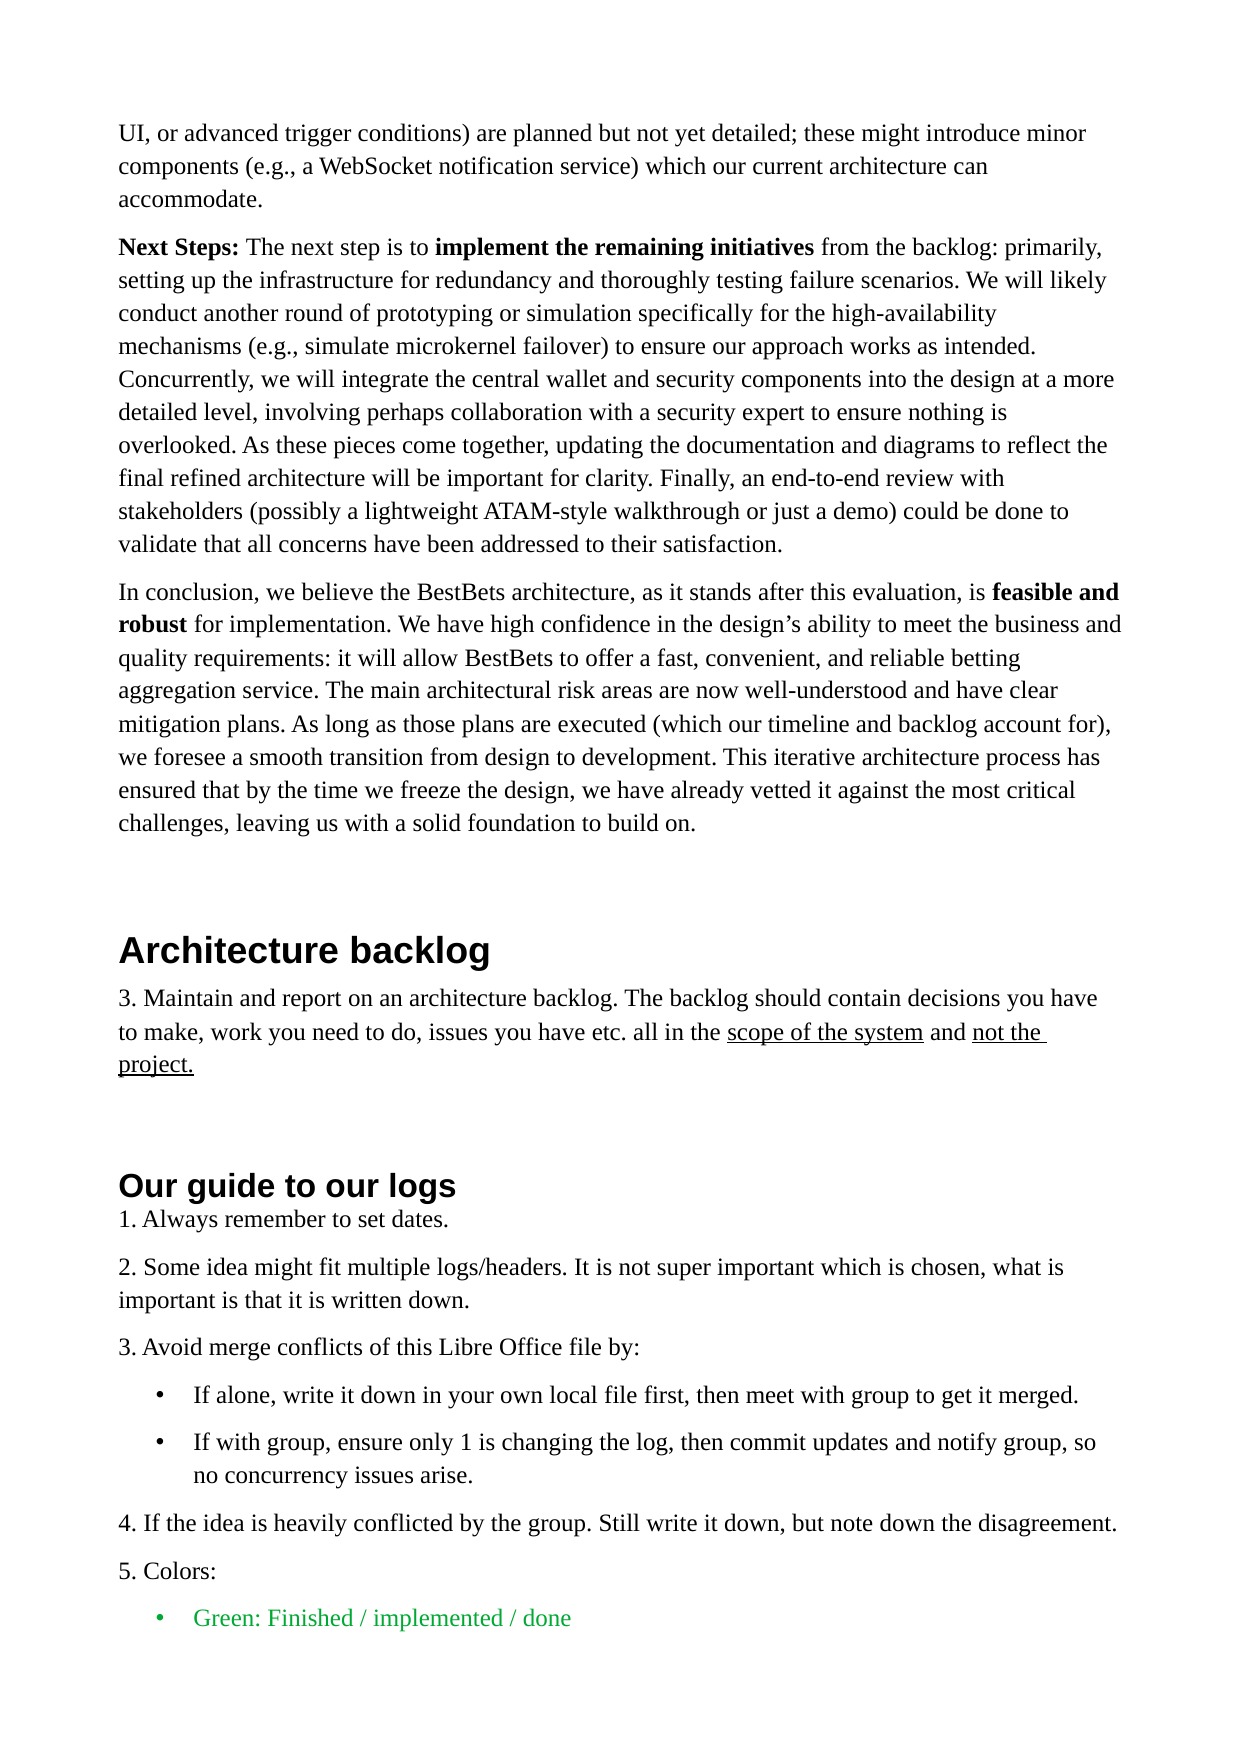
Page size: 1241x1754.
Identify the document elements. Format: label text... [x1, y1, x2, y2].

text 1. Always remember to set dates. [118, 1204, 1122, 1233]
list If with group, ensure only 1 is changing the log, then commit updates and notify group, so no concurrency issues arise. [156, 1427, 1122, 1489]
text 5. Colors: [118, 1556, 1122, 1584]
text UI, or advanced trigger conditions) are planned but not yet detailed; these might introduce minor components (e.g., a WebSocket notification service) which our current architecture can accommodate. [118, 118, 1122, 213]
text 3. Maintain and report on an architecture backlog. The backlog should contain decisions you have to make, work you need to do, issues you have etc. all in the scope of the system and not the project. [118, 983, 1122, 1078]
text 3. Avoid merge conflicts of this Libre Office file by: [118, 1332, 1122, 1361]
text 2. Some idea might fit multiple logs/headers. It is not super important which is chosen, what is important is that it is written down. [118, 1252, 1122, 1313]
list Green: Finished / implemented / done [156, 1603, 1122, 1632]
list If alone, write it down in your own local file first, then meet with group to get it merged. [156, 1380, 1122, 1409]
text 4. If the idea is heavily conflicted by the group. Still write it down, but note down the disagreement. [118, 1508, 1122, 1537]
text Next Steps: The next step is to implement the remaining initiatives from the backlog: primarily, setting up the infrastructure for redundancy and thoroughly testing failure scenarios. We will likely conduct another round of prototyping or simulation specifically for the high-availability mechanisms (e.g., simulate microkernel failover) to ensure our approach works as intended. Concurrently, we will integrate the central wallet and security components into the design at a more detailed level, involving perhaps collaboration with a security expert to ensure nothing is overlooked. As these pieces come together, updating the documentation and diagrams to reflect the final refined architecture will be important for clarity. Finally, an end-to-end review with stakeholders (possibly a lightweight ATAM-style walkthrough or just a demo) could be done to validate that all concerns have been addressed to their satisfaction. [118, 232, 1122, 558]
subtitle Architecture backlog [118, 928, 1122, 971]
text In conclusion, we believe the BestBets architecture, as it stands after this evaluation, is feasible and robust for implementation. We have high confidence in the design’s ability to meet the business and quality requirements: it will allow BestBets to offer a fast, convenient, and reliable betting aggregation service. The main architectural risk areas are now well-understood and have clear mitigation plans. As long as those plans are executed (which our timeline and backlog account for), we foresee a smooth transition from design to development. This iterative architecture process has ensured that by the time we freeze the design, we have already vetted it against the most critical challenges, leaving us with a solid foundation to build on. [118, 577, 1122, 836]
subtitle Our guide to our logs [118, 1166, 1122, 1204]
